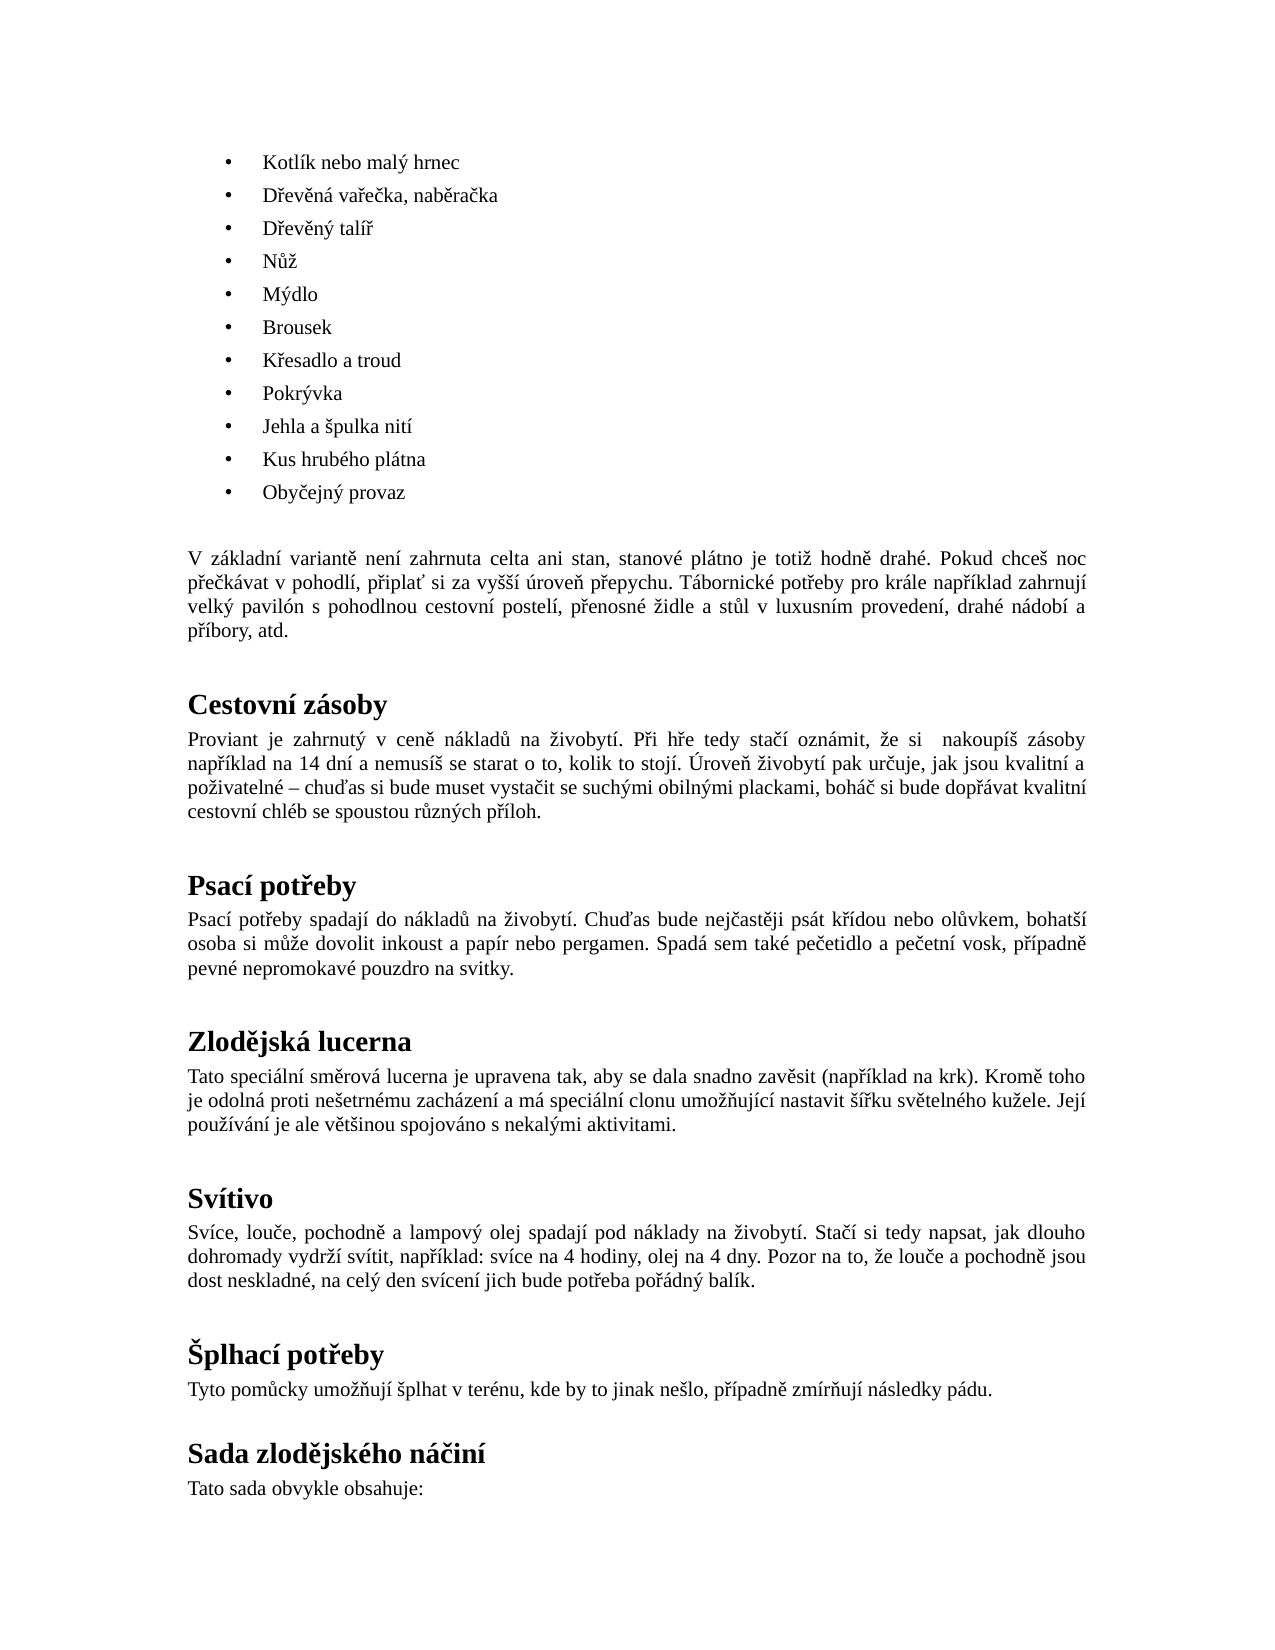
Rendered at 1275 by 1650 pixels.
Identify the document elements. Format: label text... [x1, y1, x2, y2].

list Dřevěná vařečka, naběračka [225, 183, 1087, 207]
subtitle Svítivo [187, 1181, 1087, 1214]
subtitle Zlodějská lucerna [187, 1024, 1087, 1058]
list Nůž [225, 249, 1087, 273]
text Svíce, louče, pochodně a lampový olej spadají pod náklady na živobytí. Stačí si tedy napsat, jak dlouho dohromady vydrží svítit, například: svíce na 4 hodiny, olej na 4 dny. Pozor na to, že louče a pochodně jsou dost neskladné, na celý den svícení jich bude potřeba pořádný balík. [187, 1220, 1087, 1292]
list Brousek [225, 315, 1087, 339]
list Pokrývka [225, 381, 1087, 405]
subtitle Šplhací potřeby [187, 1337, 1087, 1371]
subtitle Cestovní zásoby [187, 687, 1087, 721]
list Křesadlo a troud [225, 348, 1087, 372]
text Proviant je zahrnutý v ceně nákladů na živobytí. Při hře tedy stačí oznámit, že si nakoupíš zásoby například na 14 dní a nemusíš se starat o to, kolik to stojí. Úroveň živobytí pak určuje, jak jsou kvalitní a poživatelné – chuďas si bude muset vystačit se suchými obilnými plackami, boháč si bude dopřávat kvalitní cestovní chléb se spoustou různých příloh. [187, 727, 1087, 823]
subtitle Sada zlodějského náčiní [187, 1437, 1087, 1470]
list Mýdlo [225, 282, 1087, 306]
list Dřevěný talíř [225, 216, 1087, 240]
list Kus hrubého plátna [225, 447, 1087, 471]
text Psací potřeby spadají do nákladů na živobytí. Chuďas bude nejčastěji psát křídou nebo olůvkem, bohatší osoba si může dovolit inkoust a papír nebo pergamen. Spadá sem také pečetidlo a pečetní vosk, případně pevné nepromokavé pouzdro na svitky. [187, 907, 1087, 979]
text Tato sada obvykle obsahuje: [187, 1476, 1087, 1500]
text Tyto pomůcky umožňují šplhat v terénu, kde by to jinak nešlo, případně zmírňují následky pádu. [187, 1377, 1087, 1401]
list Obyčejný provaz [225, 480, 1087, 504]
subtitle Psací potřeby [187, 868, 1087, 901]
list Kotlík nebo malý hrnec [225, 150, 1087, 174]
text V základní variantě není zahrnuta celta ani stan, stanové plátno je totiž hodně drahé. Pokud chceš noc přečkávat v pohodlí, připlať si za vyšší úroveň přepychu. Tábornické potřeby pro krále například zahrnují velký pavilón s pohodlnou cestovní postelí, přenosné židle a stůl v luxusním provedení, drahé nádobí a příbory, atd. [187, 546, 1087, 642]
list Jehla a špulka nití [225, 414, 1087, 438]
text Tato speciální směrová lucerna je upravena tak, aby se dala snadno zavěsit (například na krk). Kromě toho je odolná proti nešetrnému zacházení a má speciální clonu umožňující nastavit šířku světelného kužele. Její používání je ale většinou spojováno s nekalými aktivitami. [187, 1064, 1087, 1136]
